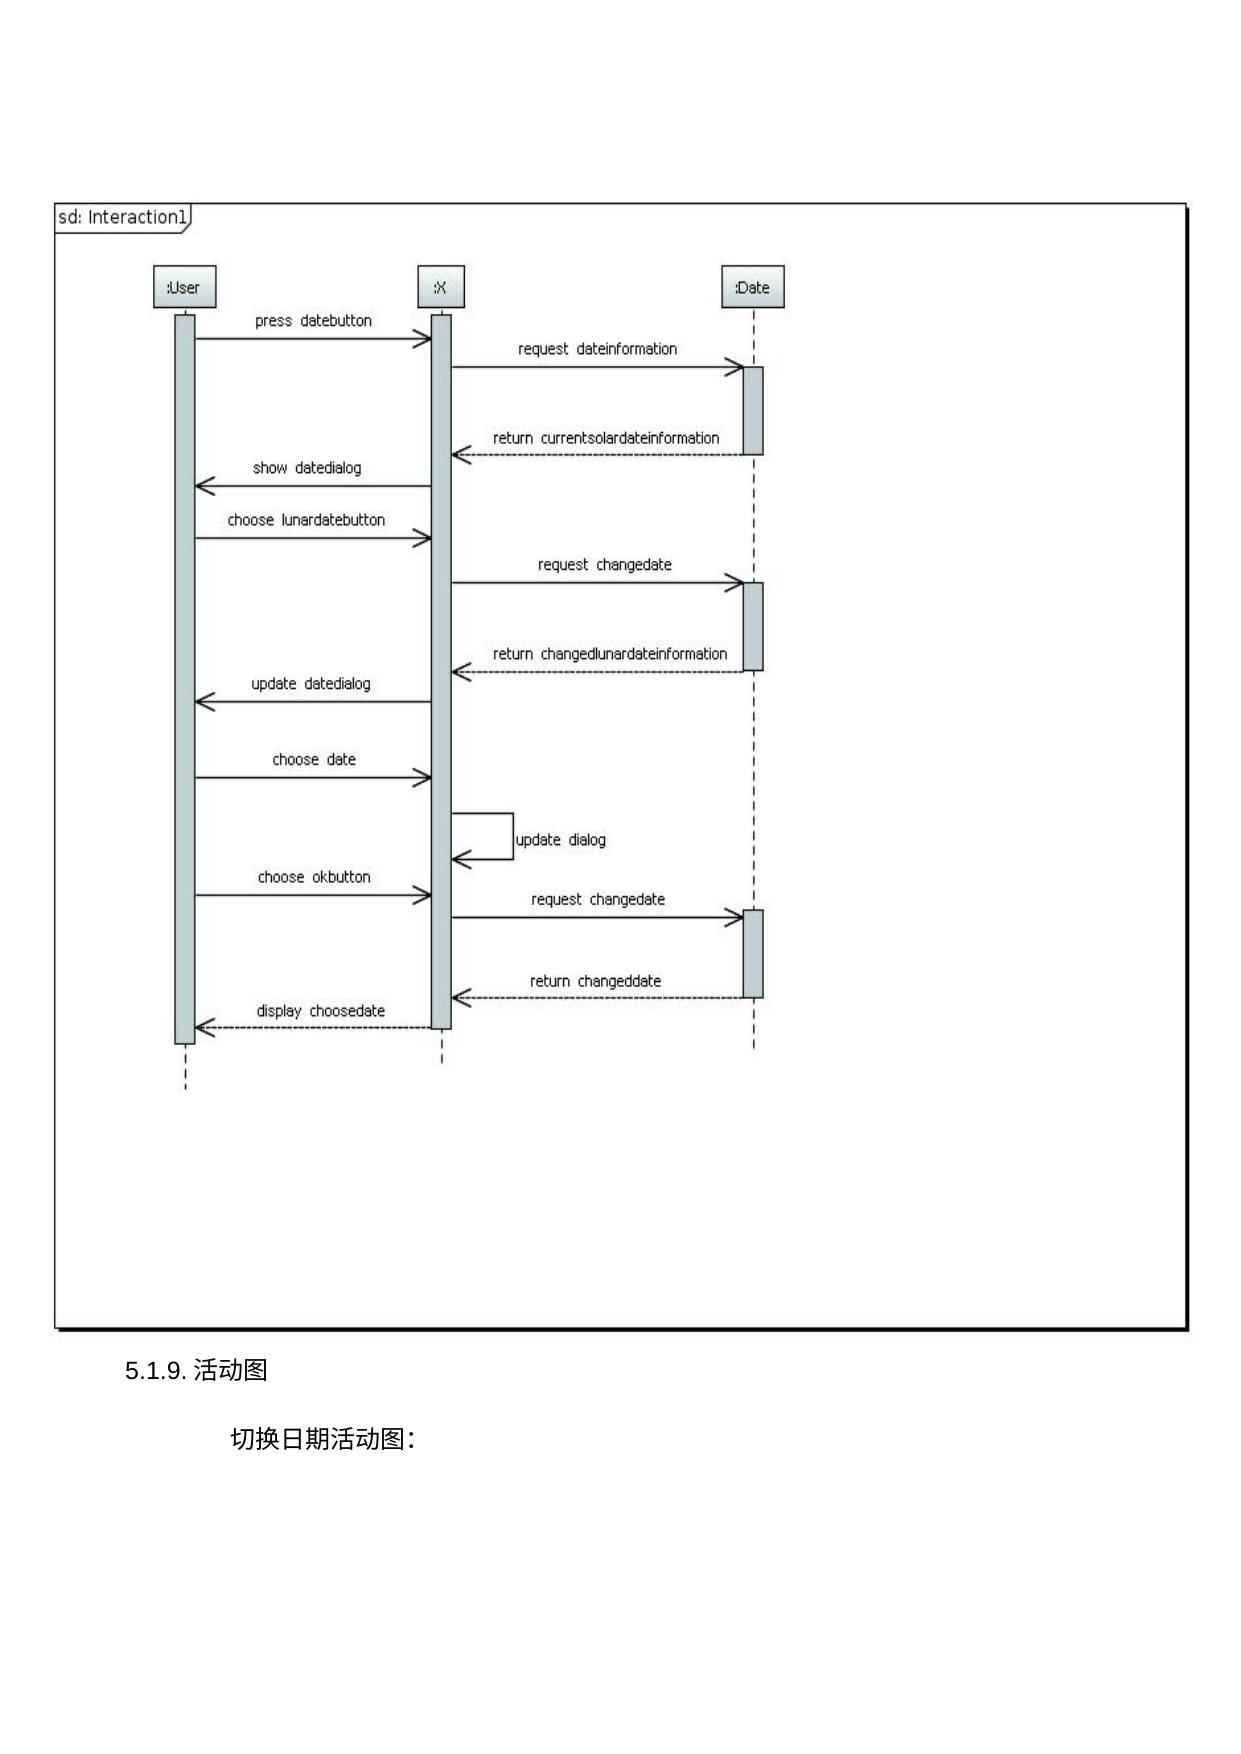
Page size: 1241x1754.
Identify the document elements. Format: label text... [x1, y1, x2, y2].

subtitle 活动图 [118, 1344, 1122, 1387]
text 切换日期活动图： [231, 1419, 1122, 1455]
picture [41, 188, 1199, 1344]
